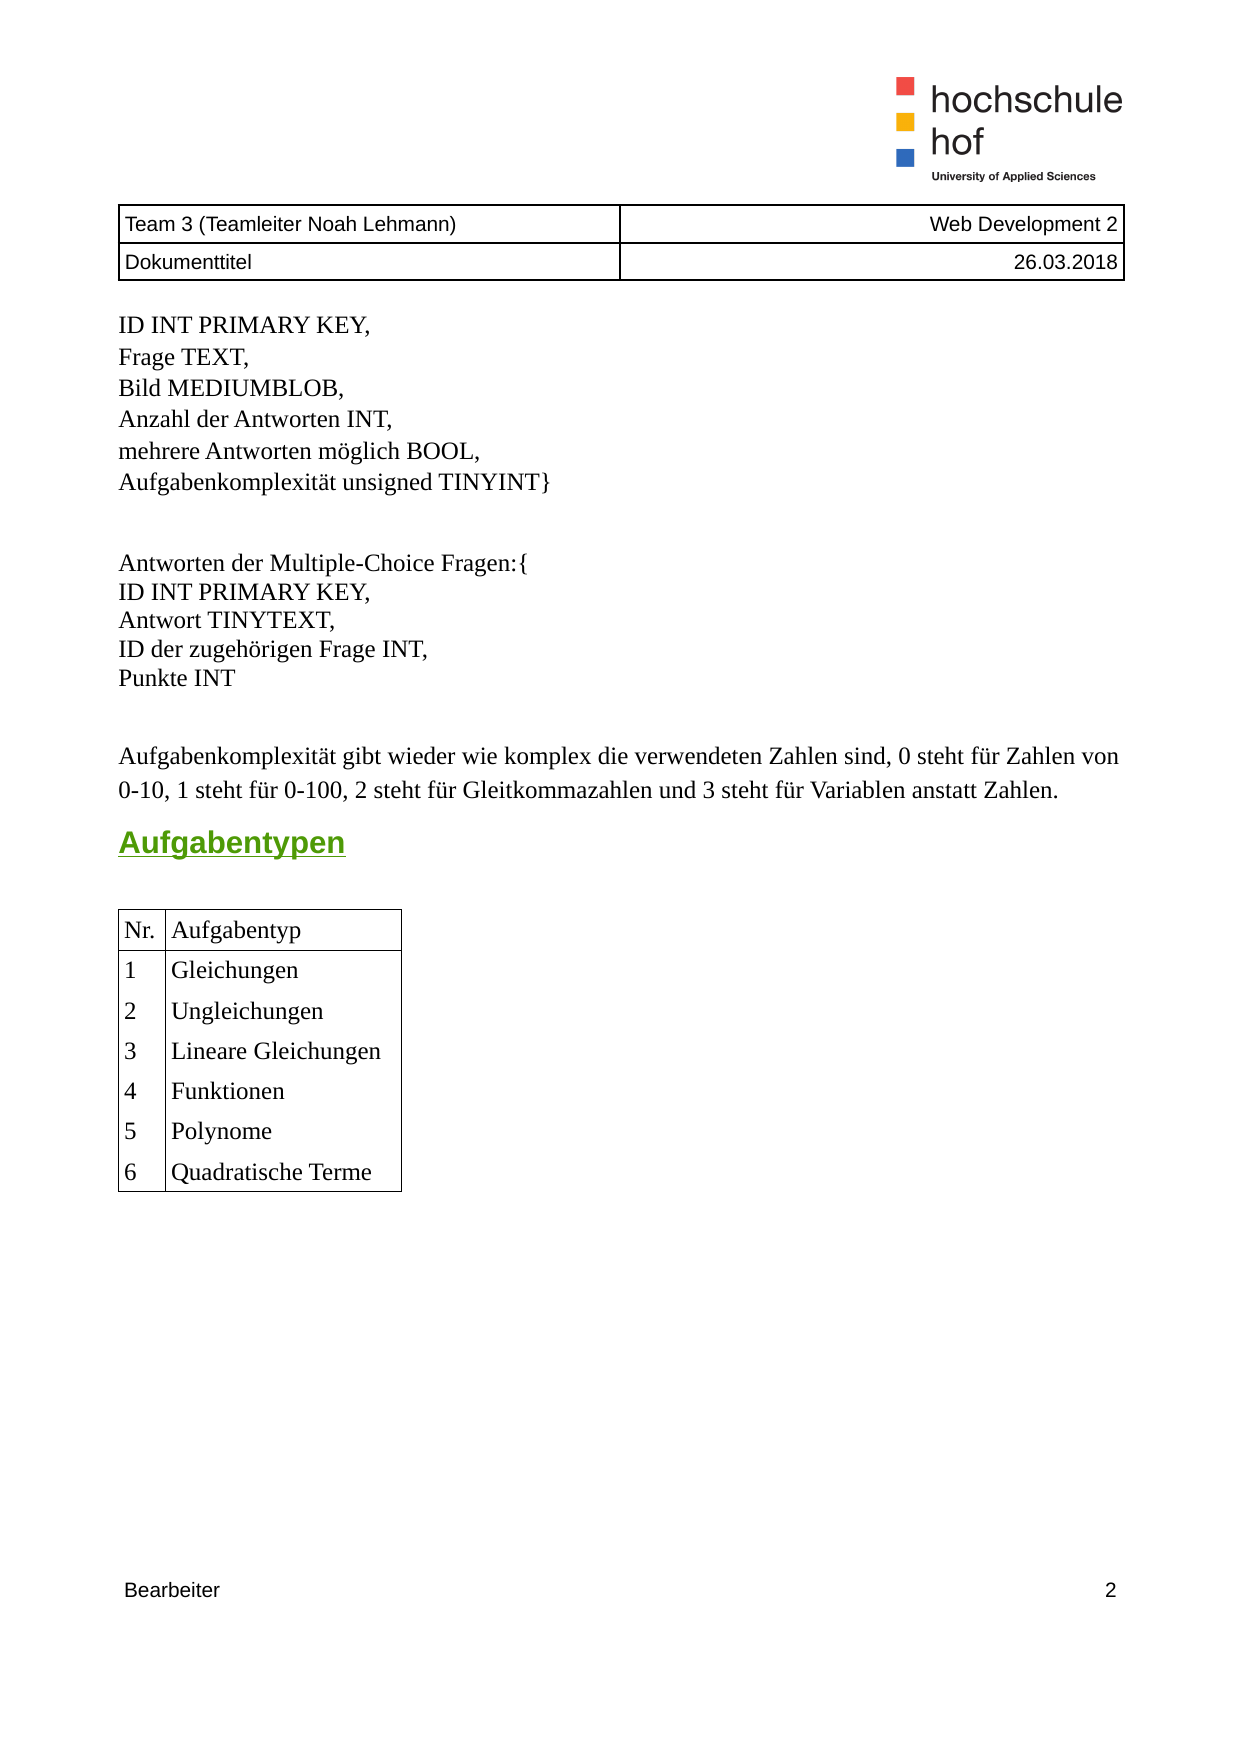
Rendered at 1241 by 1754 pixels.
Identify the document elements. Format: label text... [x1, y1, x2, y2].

text Aufgabenkomplexität gibt wieder wie komplex die verwendeten Zahlen sind, 0 steht für Zahlen von 0-10, 1 steht für 0-100, 2 steht für Gleitkommazahlen und 3 steht für Variablen anstatt Zahlen. [118, 741, 1122, 804]
text ID INT PRIMARY KEY, [118, 310, 1122, 339]
text Aufgabentypen [118, 824, 1122, 860]
table_cell 3 [119, 1030, 165, 1070]
table_cell Gleichungen [166, 951, 401, 990]
text Anzahl der Antworten INT, [118, 404, 1122, 433]
table_cell 1 [119, 951, 165, 990]
table_cell Funktionen [166, 1070, 401, 1111]
picture [896, 77, 1122, 182]
table_header Aufgabentyp [166, 910, 401, 950]
table_cell Lineare Gleichungen [166, 1030, 401, 1070]
table_cell 6 [119, 1151, 165, 1191]
text Punkte INT [118, 663, 1122, 692]
text Aufgabenkomplexität unsigned TINYINT} [118, 467, 1122, 496]
text Antwort TINYTEXT, [118, 606, 1122, 634]
table_cell Quadratische Terme [166, 1151, 401, 1191]
text mehrere Antworten möglich BOOL, [118, 436, 1122, 465]
text Bild MEDIUMBLOB, [118, 373, 1122, 402]
table_cell 4 [119, 1070, 165, 1111]
table_cell Ungleichungen [166, 990, 401, 1030]
table_cell 5 [119, 1111, 165, 1151]
text Frage TEXT, [118, 342, 1122, 370]
table_cell 2 [119, 990, 165, 1030]
text Antworten der Multiple-Choice Fragen:{ [118, 548, 1122, 577]
text ID INT PRIMARY KEY, [118, 577, 1122, 606]
text ID der zugehörigen Frage INT, [118, 634, 1122, 663]
table_cell Polynome [166, 1111, 401, 1151]
table_header Nr. [119, 910, 165, 950]
